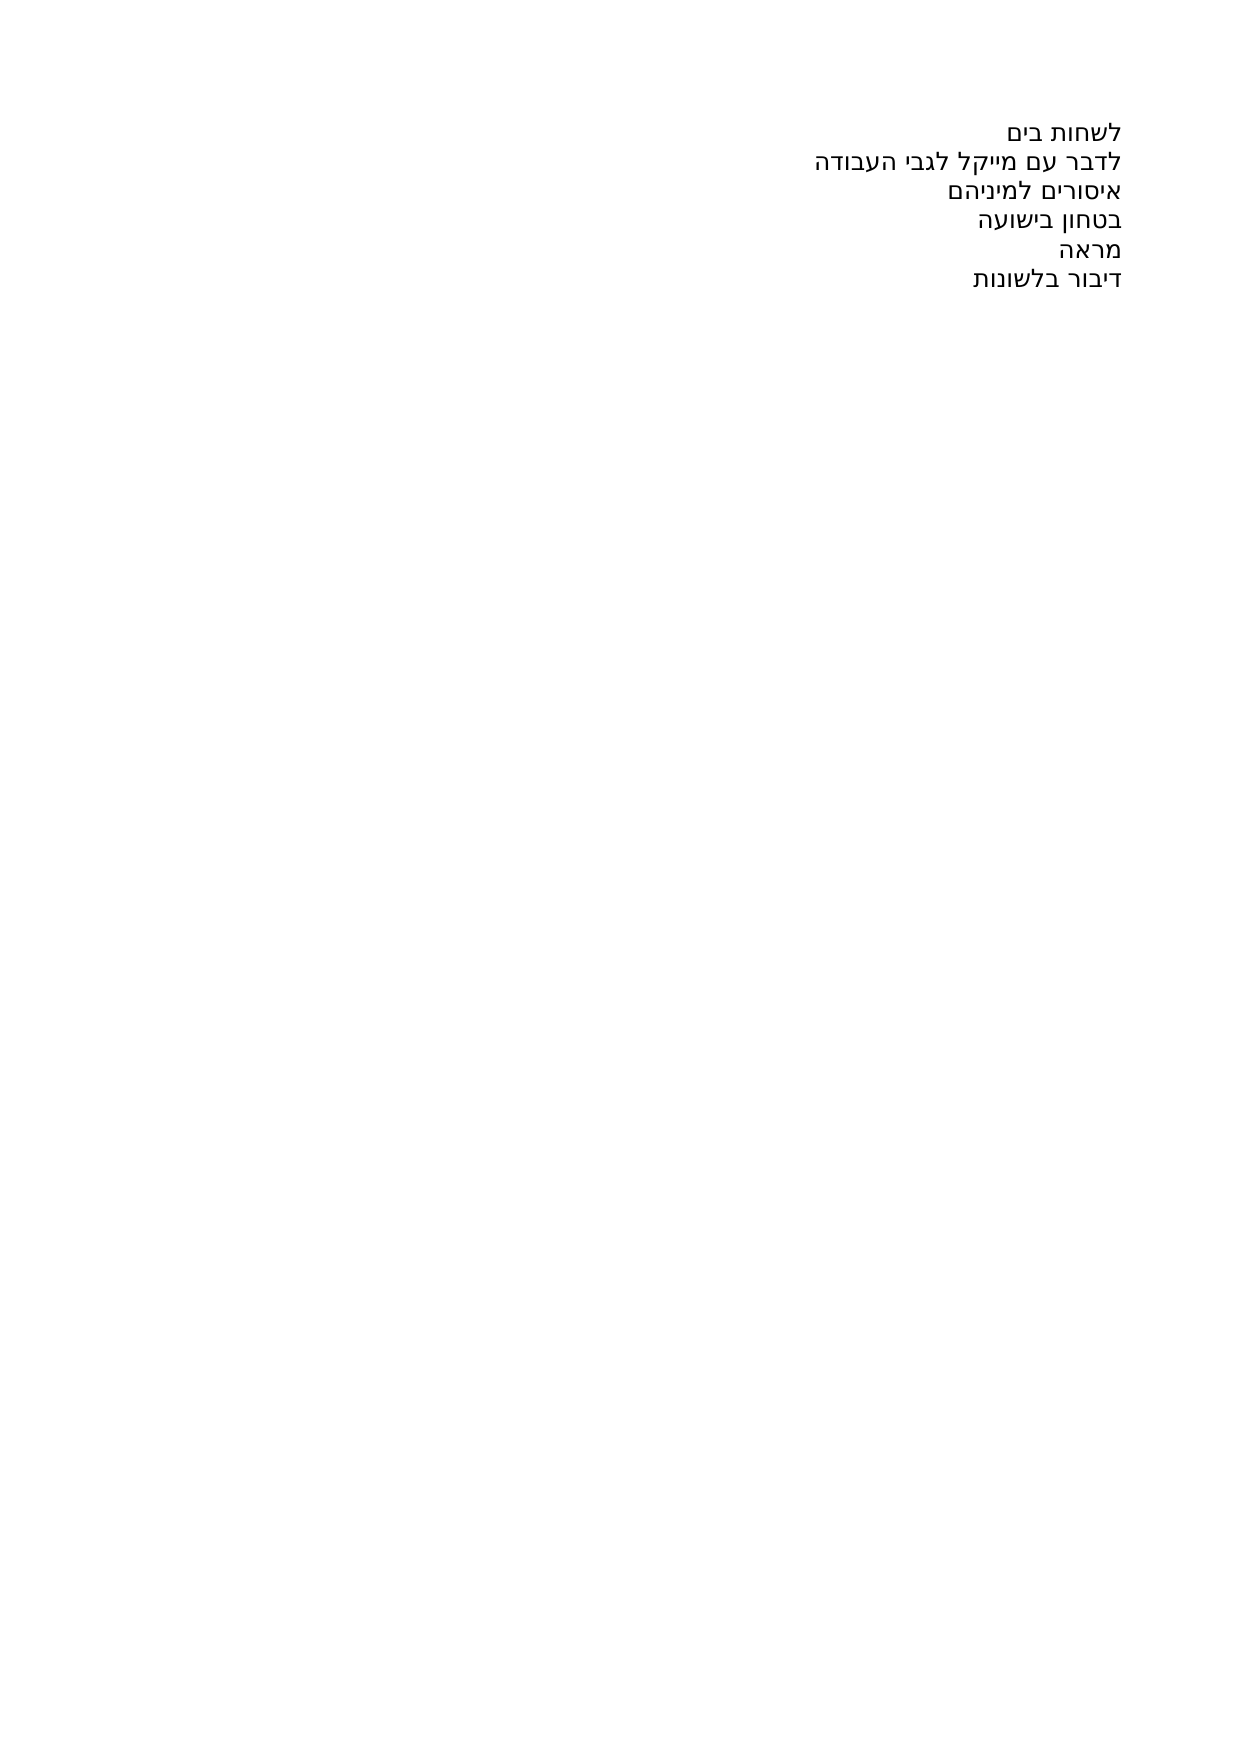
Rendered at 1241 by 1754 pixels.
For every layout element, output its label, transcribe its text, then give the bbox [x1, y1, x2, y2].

text איסורים למיניהם [118, 176, 1122, 206]
text מראה [118, 235, 1122, 264]
text בטחון בישועה [118, 206, 1122, 235]
text לשחות בים [118, 118, 1122, 147]
text דיבור בלשונות [118, 264, 1122, 293]
text לדבר עם מייקל לגבי העבודה [118, 147, 1122, 176]
